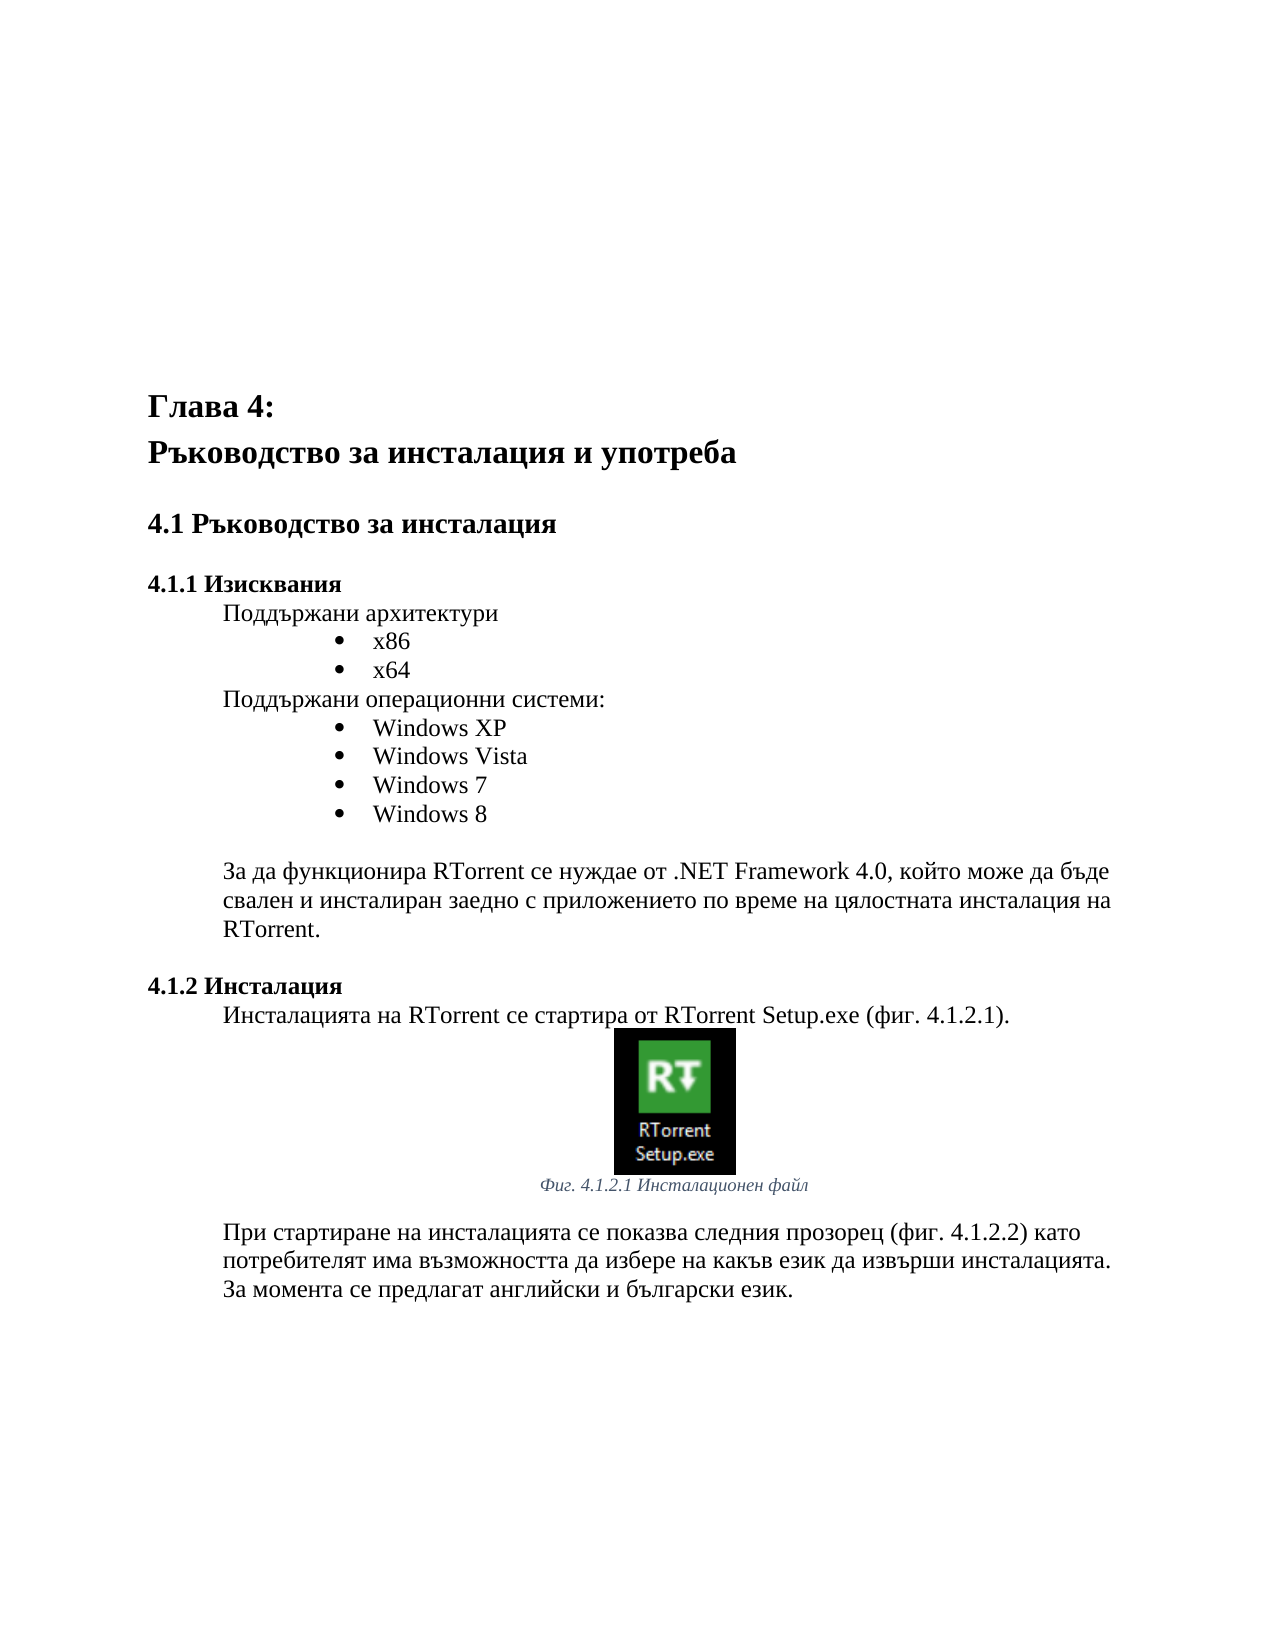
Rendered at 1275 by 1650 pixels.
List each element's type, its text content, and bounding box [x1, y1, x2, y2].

text Фиг. 4.1.2.1 Инсталационен файл [148, 1174, 1127, 1196]
list x86 [335, 626, 1127, 655]
text Поддържани операционни системи: [148, 684, 1127, 713]
list Инсталацията на RTorrent се стартира от RTorrent Setup.exe (фиг. 4.1.2.1). [223, 1000, 1127, 1029]
list Windows 8 [335, 799, 1127, 828]
text Глава 4: [148, 386, 1127, 424]
text 4.1.2 Инсталация [148, 971, 1127, 1000]
list Windows XP [335, 713, 1127, 741]
list При стартиране на инсталацията се показва следния прозорец (фиг. 4.1.2.2) като потребителят има възможността да избере на какъв език да извърши инсталацията. За момента се предлагат английски и български език. [223, 1217, 1127, 1303]
list x64 [335, 655, 1127, 684]
list Windows Vista [335, 741, 1127, 770]
text 4.1 Ръководство за инсталация [148, 507, 1127, 540]
text Поддържани архитектури [148, 598, 1127, 626]
list Windows 7 [335, 770, 1127, 799]
text 4.1.1 Изисквания [148, 569, 1127, 598]
text За да функционира RTorrent се нуждае от .NET Framework 4.0, който може да бъде свален и инсталиран заедно с приложението по време на цялостната инсталация на RTorrent. [223, 856, 1127, 943]
text Ръководство за инсталация и употреба [148, 432, 1127, 470]
